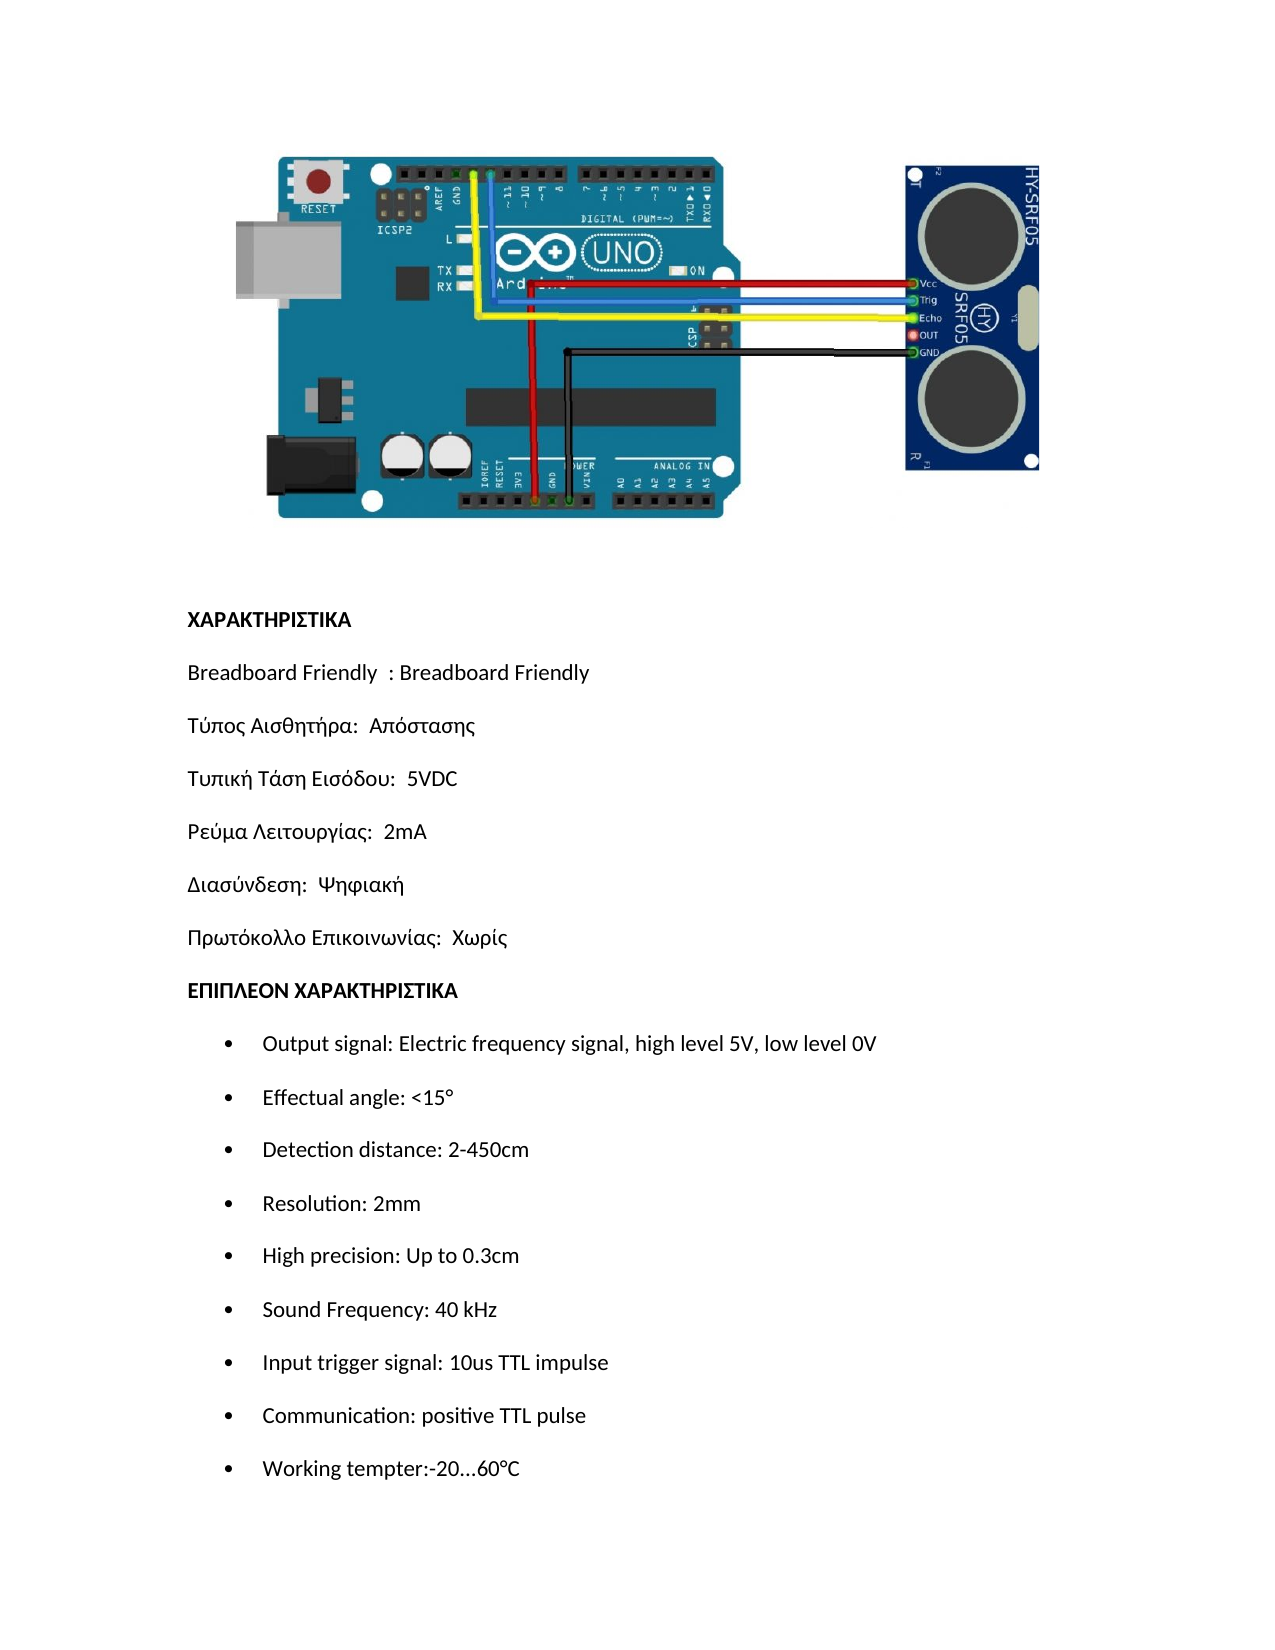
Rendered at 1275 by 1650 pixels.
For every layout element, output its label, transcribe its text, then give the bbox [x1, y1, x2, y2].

text Διασύνδεση: Ψηφιακή [187, 871, 1087, 898]
text Τύπος Αισθητήρα: Απόστασης [187, 711, 1087, 739]
list High precision: Up to 0.3cm [225, 1242, 1087, 1270]
text ΕΠΙΠΛΕΟΝ ΧΑΡΑΚΤΗΡΙΣΤΙΚΑ [187, 977, 1087, 1004]
list Effectual angle: <15° [225, 1083, 1087, 1111]
list Working tempter:-20...60°C [225, 1454, 1087, 1482]
list Detection distance: 2-450cm [225, 1136, 1087, 1164]
list Resolution: 2mm [225, 1189, 1087, 1217]
list Sound Frequency: 40 kHz [225, 1295, 1087, 1323]
list Input trigger signal: 10us TTL impulse [225, 1348, 1087, 1376]
text Breadboard Friendly : Breadboard Friendly [187, 658, 1087, 686]
list Output signal: Electric frequency signal, high level 5V, low level 0V [225, 1029, 1087, 1058]
text Πρωτόκολλο Eπικοινωνίας: Χωρίς [187, 923, 1087, 952]
text Ρεύμα Λειτουργίας: 2mA [187, 817, 1087, 846]
text ΧΑΡΑΚΤΗΡΙΣΤΙΚΑ [187, 605, 1087, 633]
text Τυπική Τάση Εισόδου: 5VDC [187, 764, 1087, 792]
list Communication: positive TTL pulse [225, 1401, 1087, 1429]
